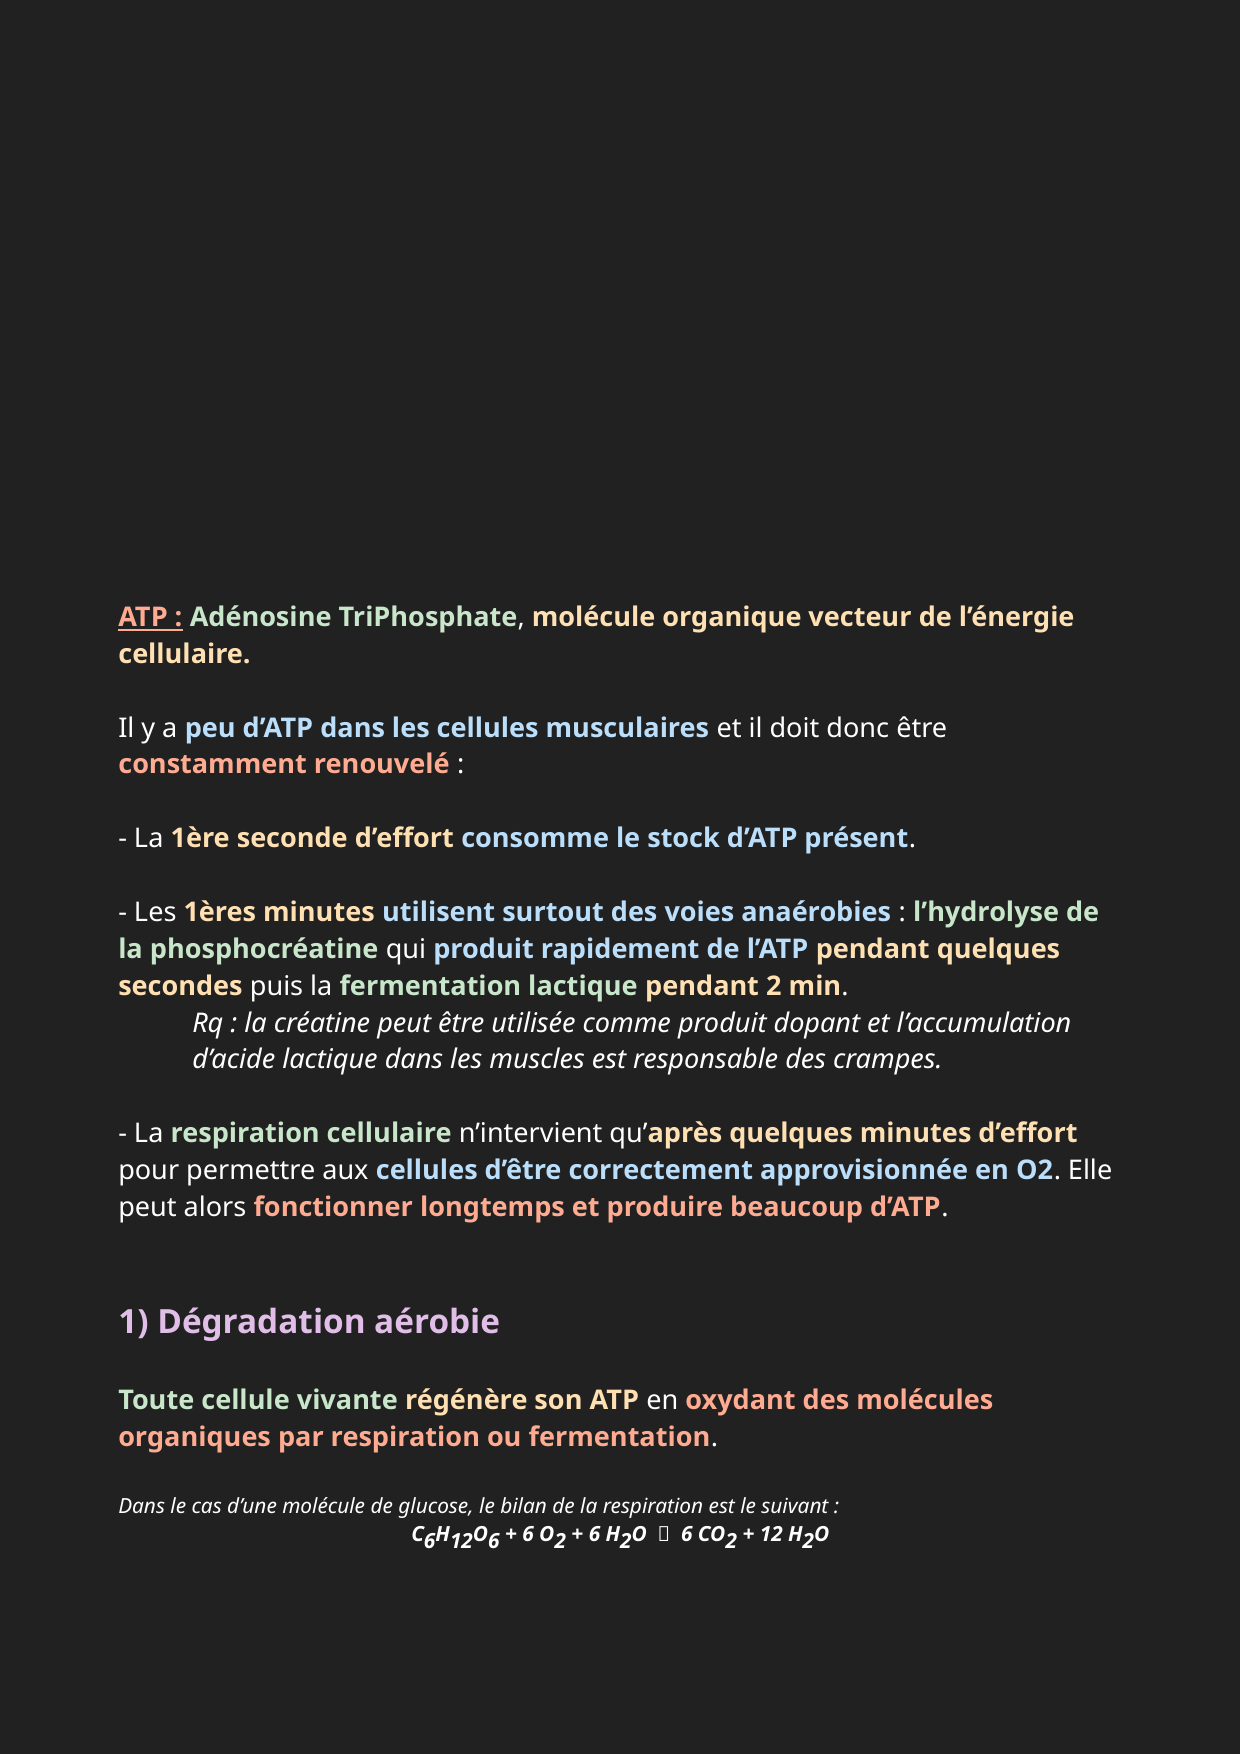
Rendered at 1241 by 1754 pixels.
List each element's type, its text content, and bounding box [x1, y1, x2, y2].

text 1) Dégradation aérobie [118, 1298, 1122, 1343]
text - La 1ère seconde d’effort consomme le stock d’ATP présent. [118, 819, 1122, 856]
text - La respiration cellulaire n’intervient qu’après quelques minutes d’effort pour permettre aux cellules d’être correctement approvisionnée en O2. Elle peut alors fonctionner longtemps et produire beaucoup d’ATP. [118, 1114, 1122, 1224]
text Toute cellule vivante régénère son ATP en oxydant des molécules organiques par respiration ou fermentation. [118, 1380, 1122, 1454]
text - Les 1ères minutes utilisent surtout des voies anaérobies : l’hydrolyse de la phosphocréatine qui produit rapidement de l’ATP pendant quelques secondes puis la fermentation lactique pendant 2 min. [118, 892, 1122, 1003]
text Il y a peu d’ATP dans les cellules musculaires et il doit donc être constamment renouvelé : [118, 708, 1122, 782]
text Dans le cas d’une molécule de glucose, le bilan de la respiration est le suivant : [118, 1491, 1122, 1519]
text C6H12O6 + 6 O2 + 6 H2O  6 CO2 + 12 H2O [118, 1519, 1122, 1555]
text ATP : Adénosine TriPhosphate, molécule organique vecteur de l’énergie cellulaire. [118, 597, 1122, 671]
text Rq : la créatine peut être utilisée comme produit dopant et l’accumulation d’acide lactique dans les muscles est responsable des crampes. [118, 1003, 1122, 1077]
